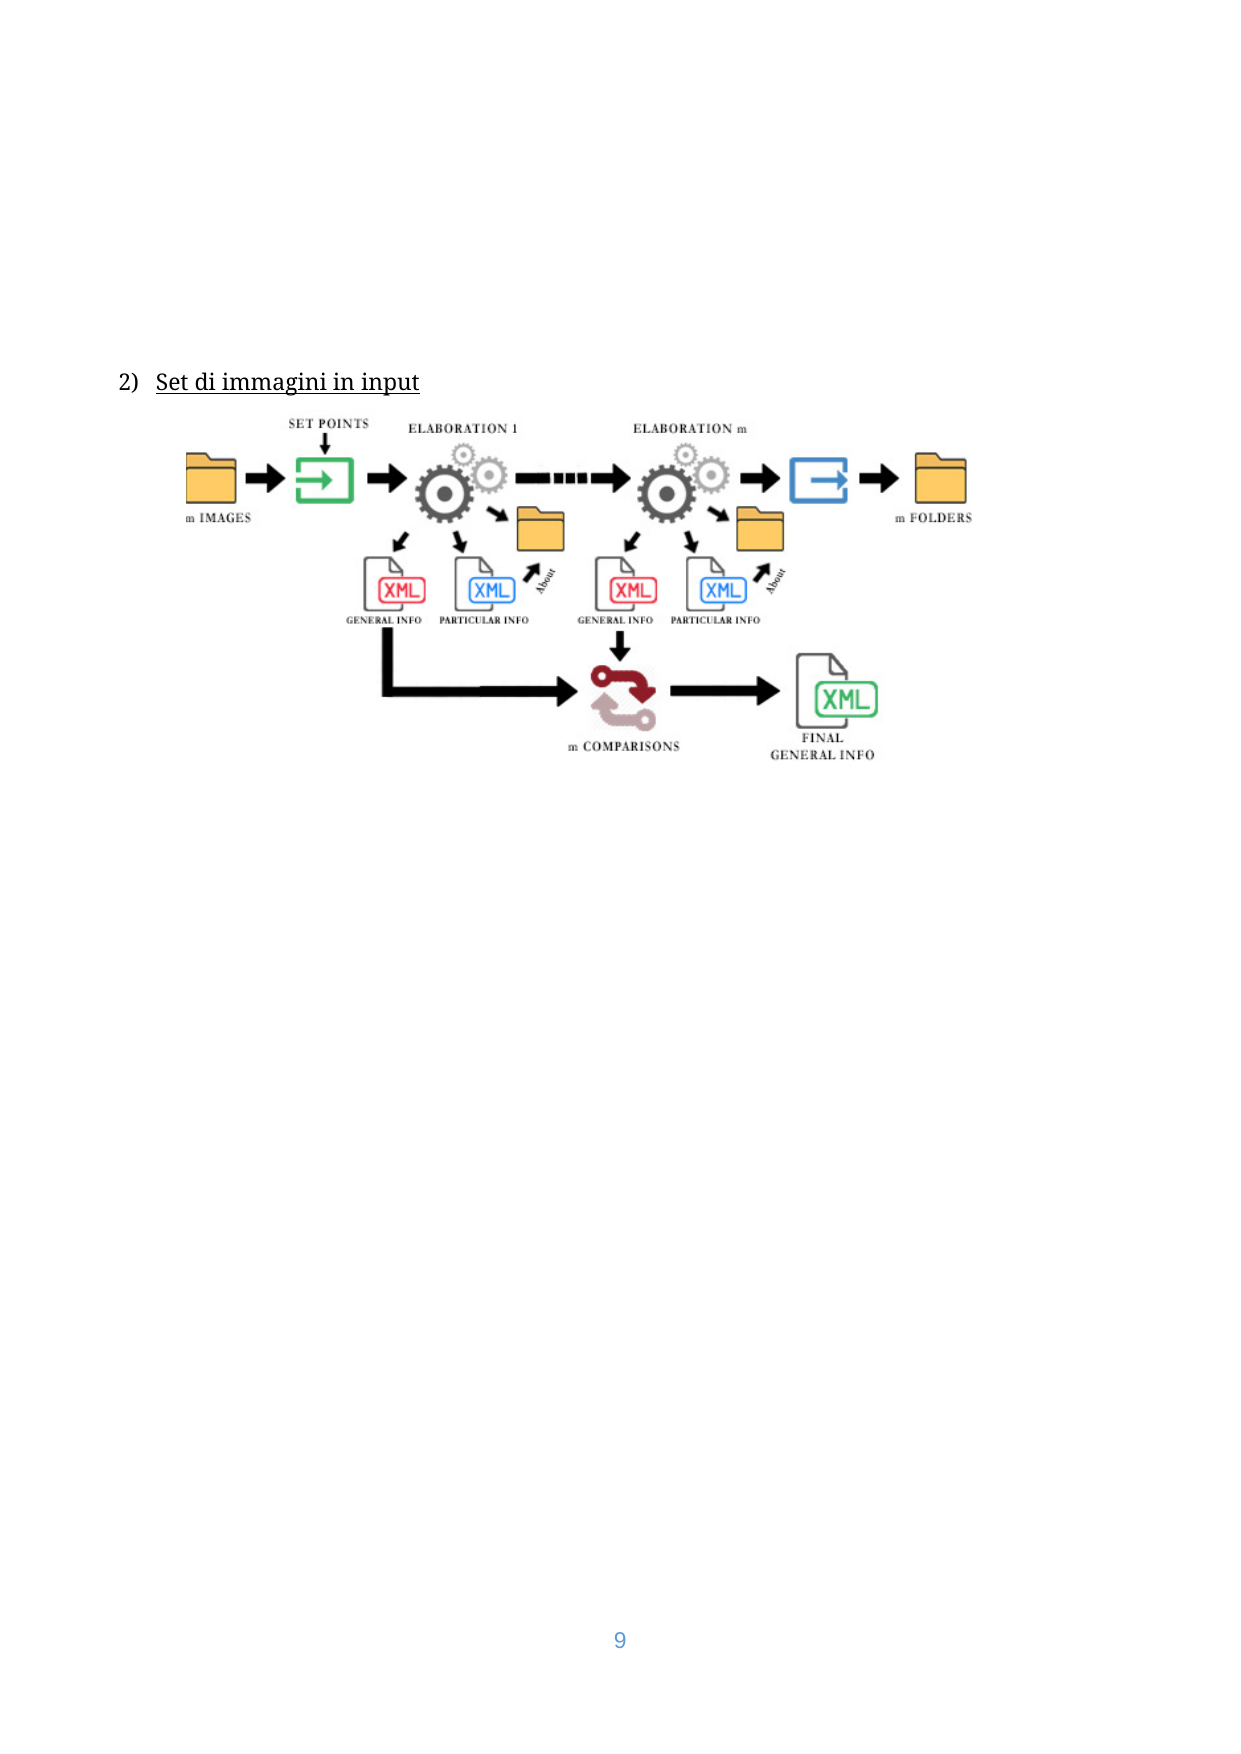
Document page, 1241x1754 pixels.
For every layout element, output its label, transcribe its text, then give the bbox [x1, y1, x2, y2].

picture [186, 401, 972, 889]
list Set di immagini in input [118, 366, 1122, 398]
